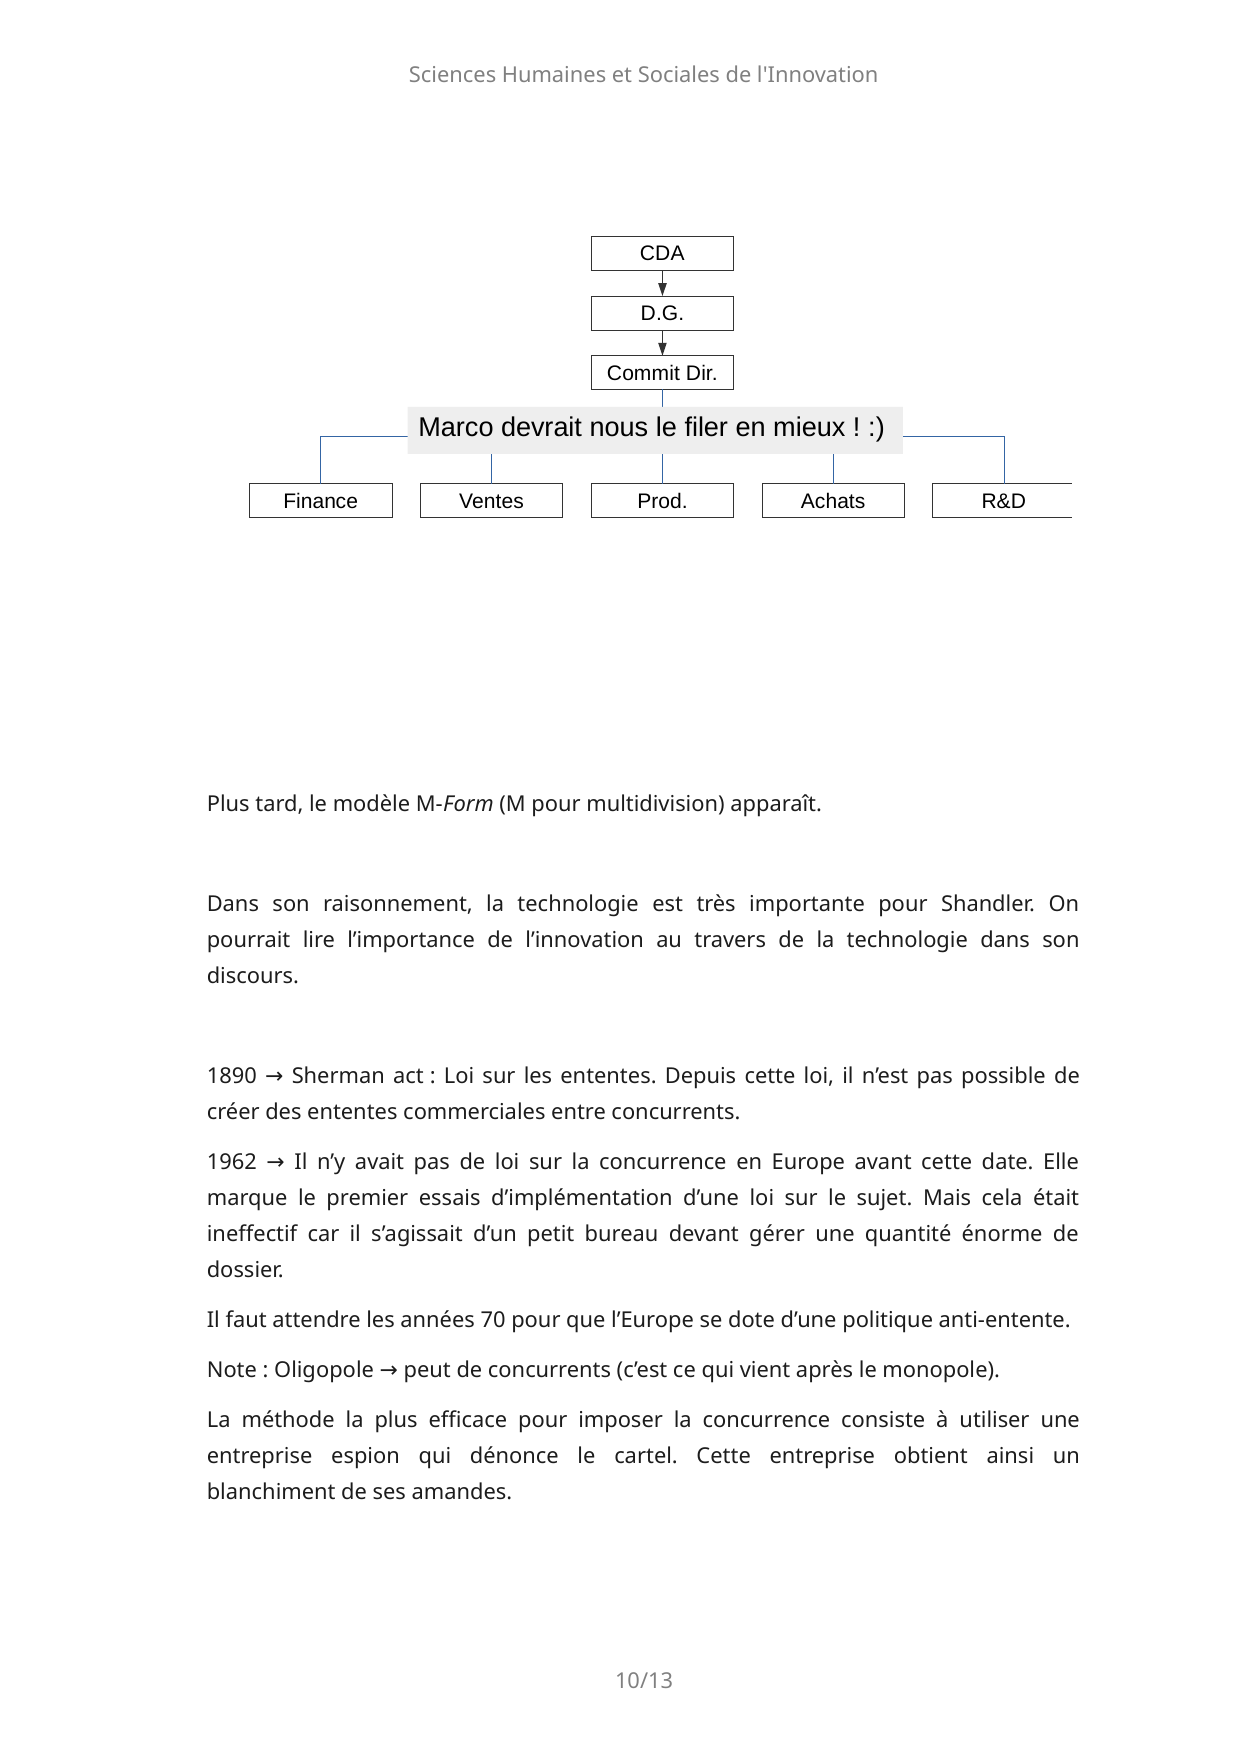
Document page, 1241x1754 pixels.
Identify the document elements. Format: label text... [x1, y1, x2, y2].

text Plus tard, le modèle M-Form (M pour multidivision) apparaît. [207, 198, 1081, 817]
text Dans son raisonnement, la technologie est très importante pour Shandler. On pourrait lire l’importance de l’innovation au travers de la technologie dans son discours. [207, 888, 1081, 989]
text 1890 → Sherman act : Loi sur les ententes. Depuis cette loi, il n’est pas possible de créer des ententes commerciales entre concurrents. [207, 1060, 1081, 1126]
text Il faut attendre les années 70 pour que l’Europe se dote d’une politique anti-entente. [207, 1304, 1081, 1334]
text Note : Oligopole → peut de concurrents (c’est ce qui vient après le monopole). [207, 1354, 1081, 1384]
text La méthode la plus efficace pour imposer la concurrence consiste à utiliser une entreprise espion qui dénonce le cartel. Cette entreprise obtient ainsi un blanchiment de ses amandes. [207, 1404, 1081, 1506]
text 1962 → Il n’y avait pas de loi sur la concurrence en Europe avant cette date. Elle marque le premier essais d’implémentation d’une loi sur le sujet. Mais cela était ineffectif car il s’agissait d’un petit bureau devant gérer une quantité énorme de dossier. [207, 1146, 1081, 1283]
